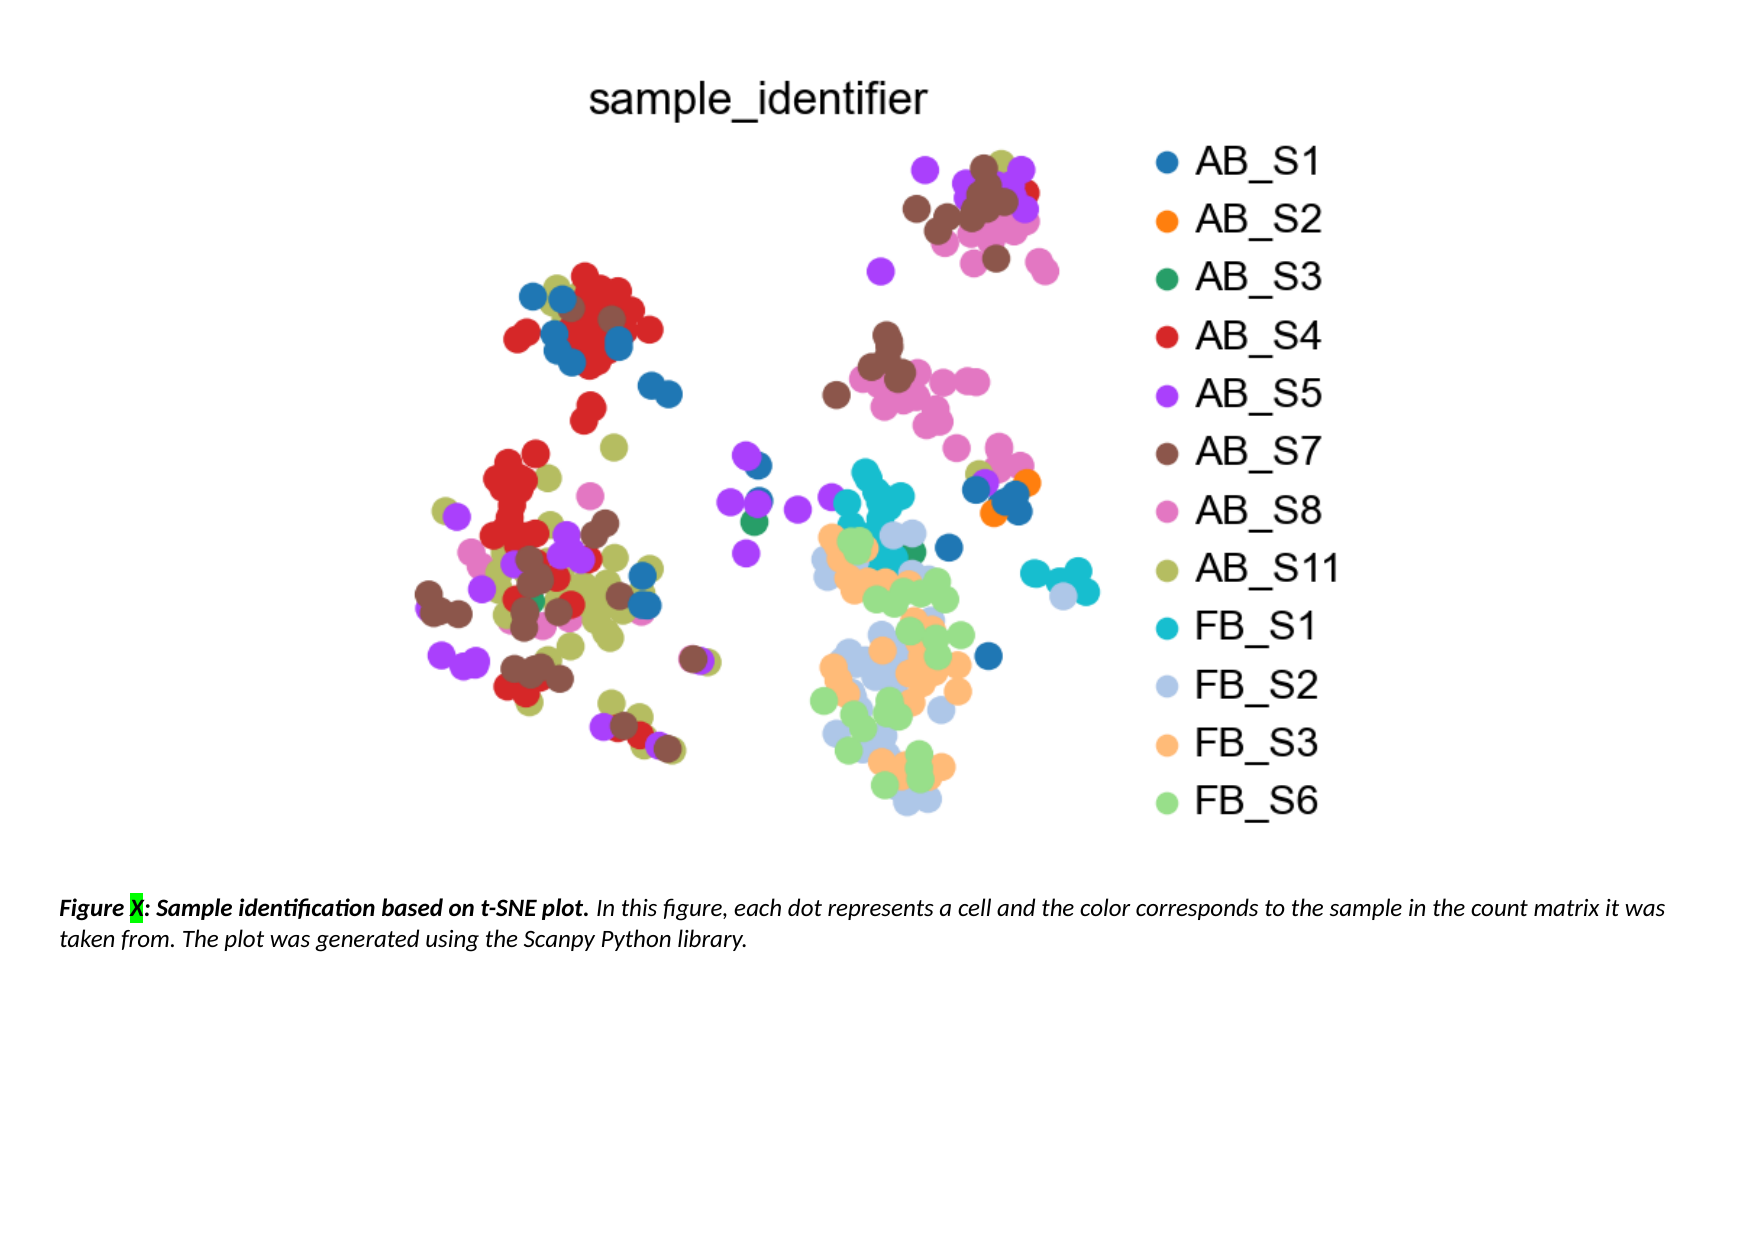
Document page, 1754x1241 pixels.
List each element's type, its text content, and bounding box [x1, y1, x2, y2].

text Figure X: Sample identification based on t-SNE plot. In this figure, each dot represents a cell and the color corresponds to the sample in the count matrix it was taken from. The plot was generated using the Scanpy Python library. [59, 892, 1695, 953]
